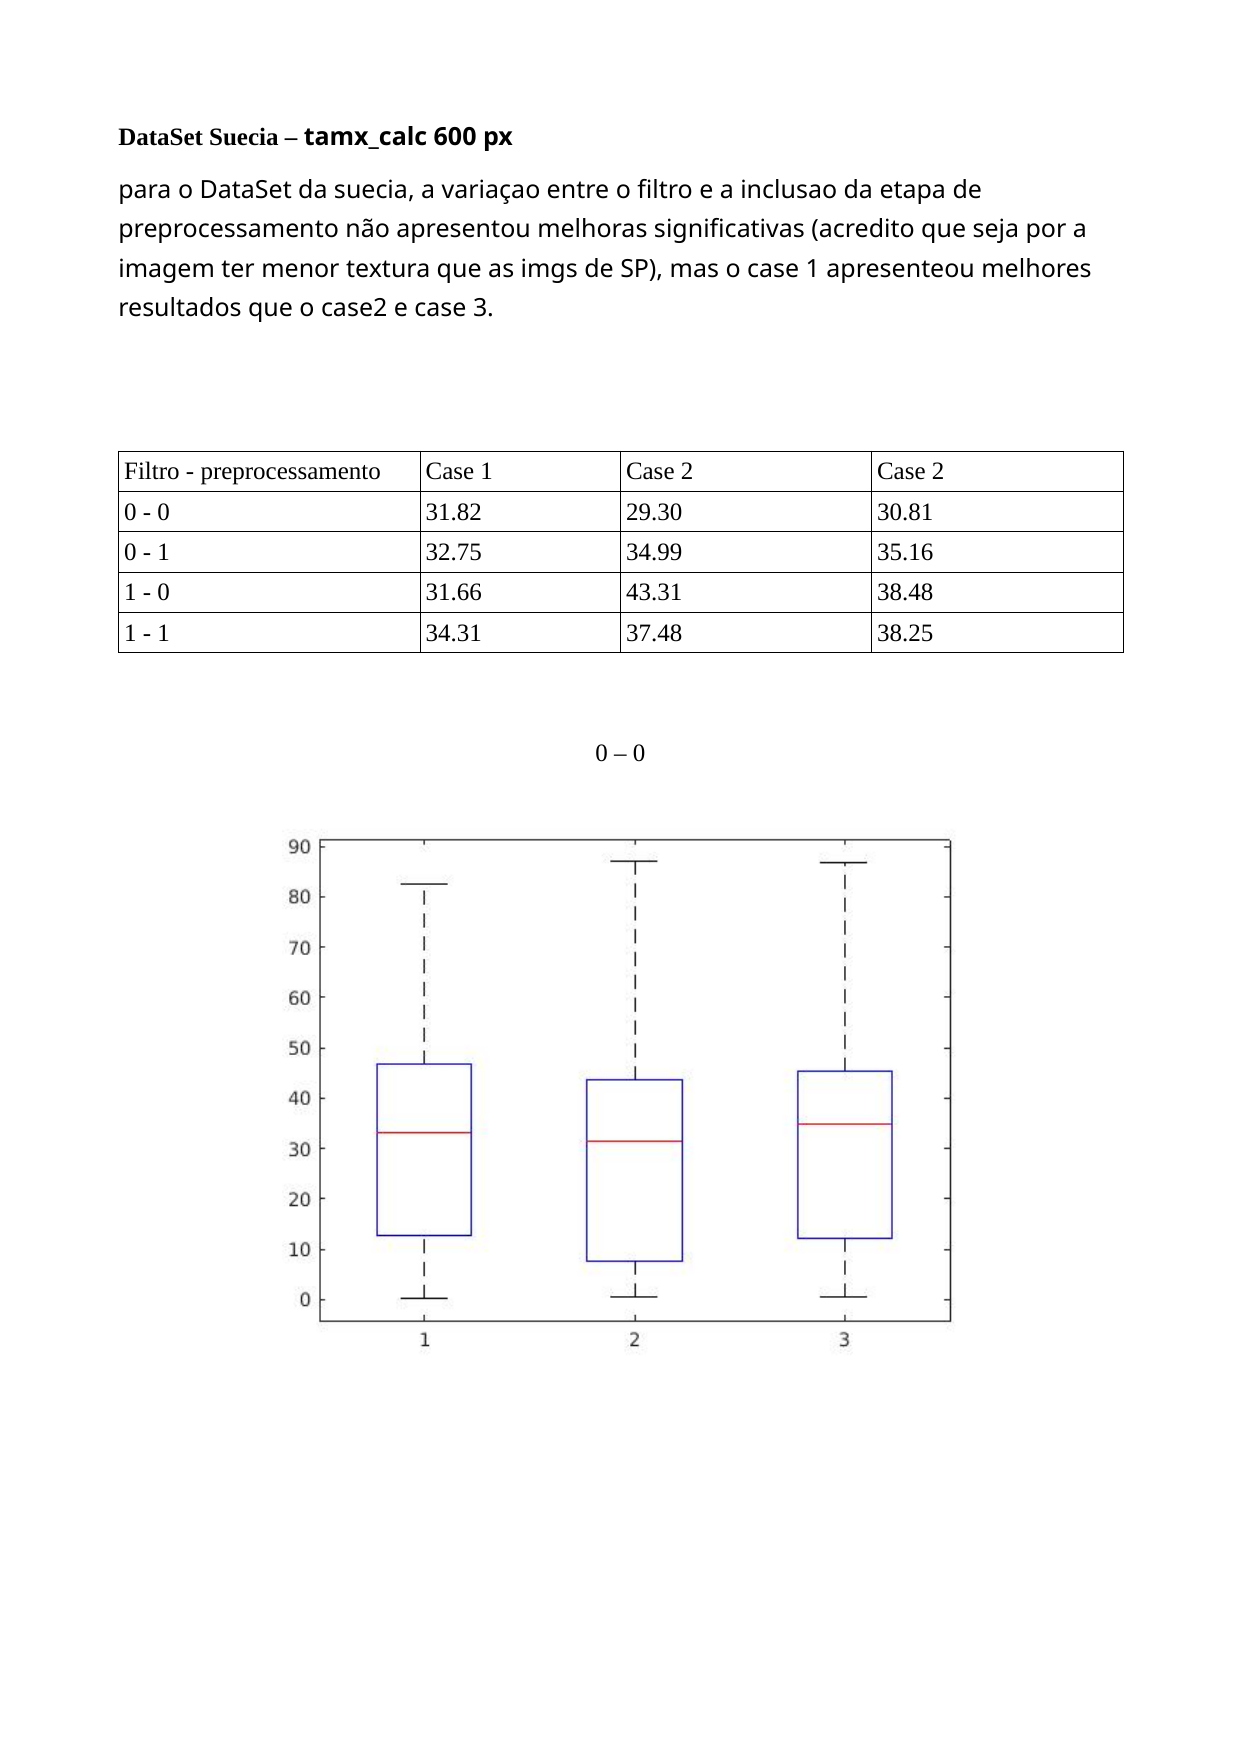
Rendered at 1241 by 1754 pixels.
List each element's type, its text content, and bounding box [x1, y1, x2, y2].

text para o DataSet da suecia, a variaçao entre o filtro e a inclusao da etapa de preprocessamento não apresentou melhoras significativas (acredito que seja por a imagem ter menor textura que as imgs de SP), mas o case 1 apresenteou melhores resultados que o case2 e case 3. [118, 172, 1122, 323]
table_cell 37.48 [621, 613, 871, 652]
table_cell 31.66 [421, 573, 620, 612]
table_header Case 1 [421, 452, 620, 491]
table_cell 34.31 [421, 613, 620, 652]
table_cell 31.82 [421, 492, 620, 531]
table_cell 32.75 [421, 532, 620, 572]
table_header Filtro - preprocessamento [119, 452, 420, 491]
table_cell 0 - 1 [119, 532, 420, 572]
table_cell 43.31 [621, 573, 871, 612]
table_cell 38.25 [872, 613, 1123, 652]
text 0 – 0 [118, 738, 1122, 767]
table_cell 0 - 0 [119, 492, 420, 531]
table_cell 38.48 [872, 573, 1123, 612]
table_header Case 2 [872, 452, 1123, 491]
table_cell 29.30 [621, 492, 871, 531]
table_cell 1 - 1 [119, 613, 420, 652]
table_cell 35.16 [872, 532, 1123, 572]
picture [214, 796, 1027, 1385]
table_cell 1 - 0 [119, 573, 420, 612]
text DataSet Suecia – tamx_calc 600 px [118, 118, 1122, 152]
table_cell 30.81 [872, 492, 1123, 531]
table_cell 34.99 [621, 532, 871, 572]
table_header Case 2 [621, 452, 871, 491]
